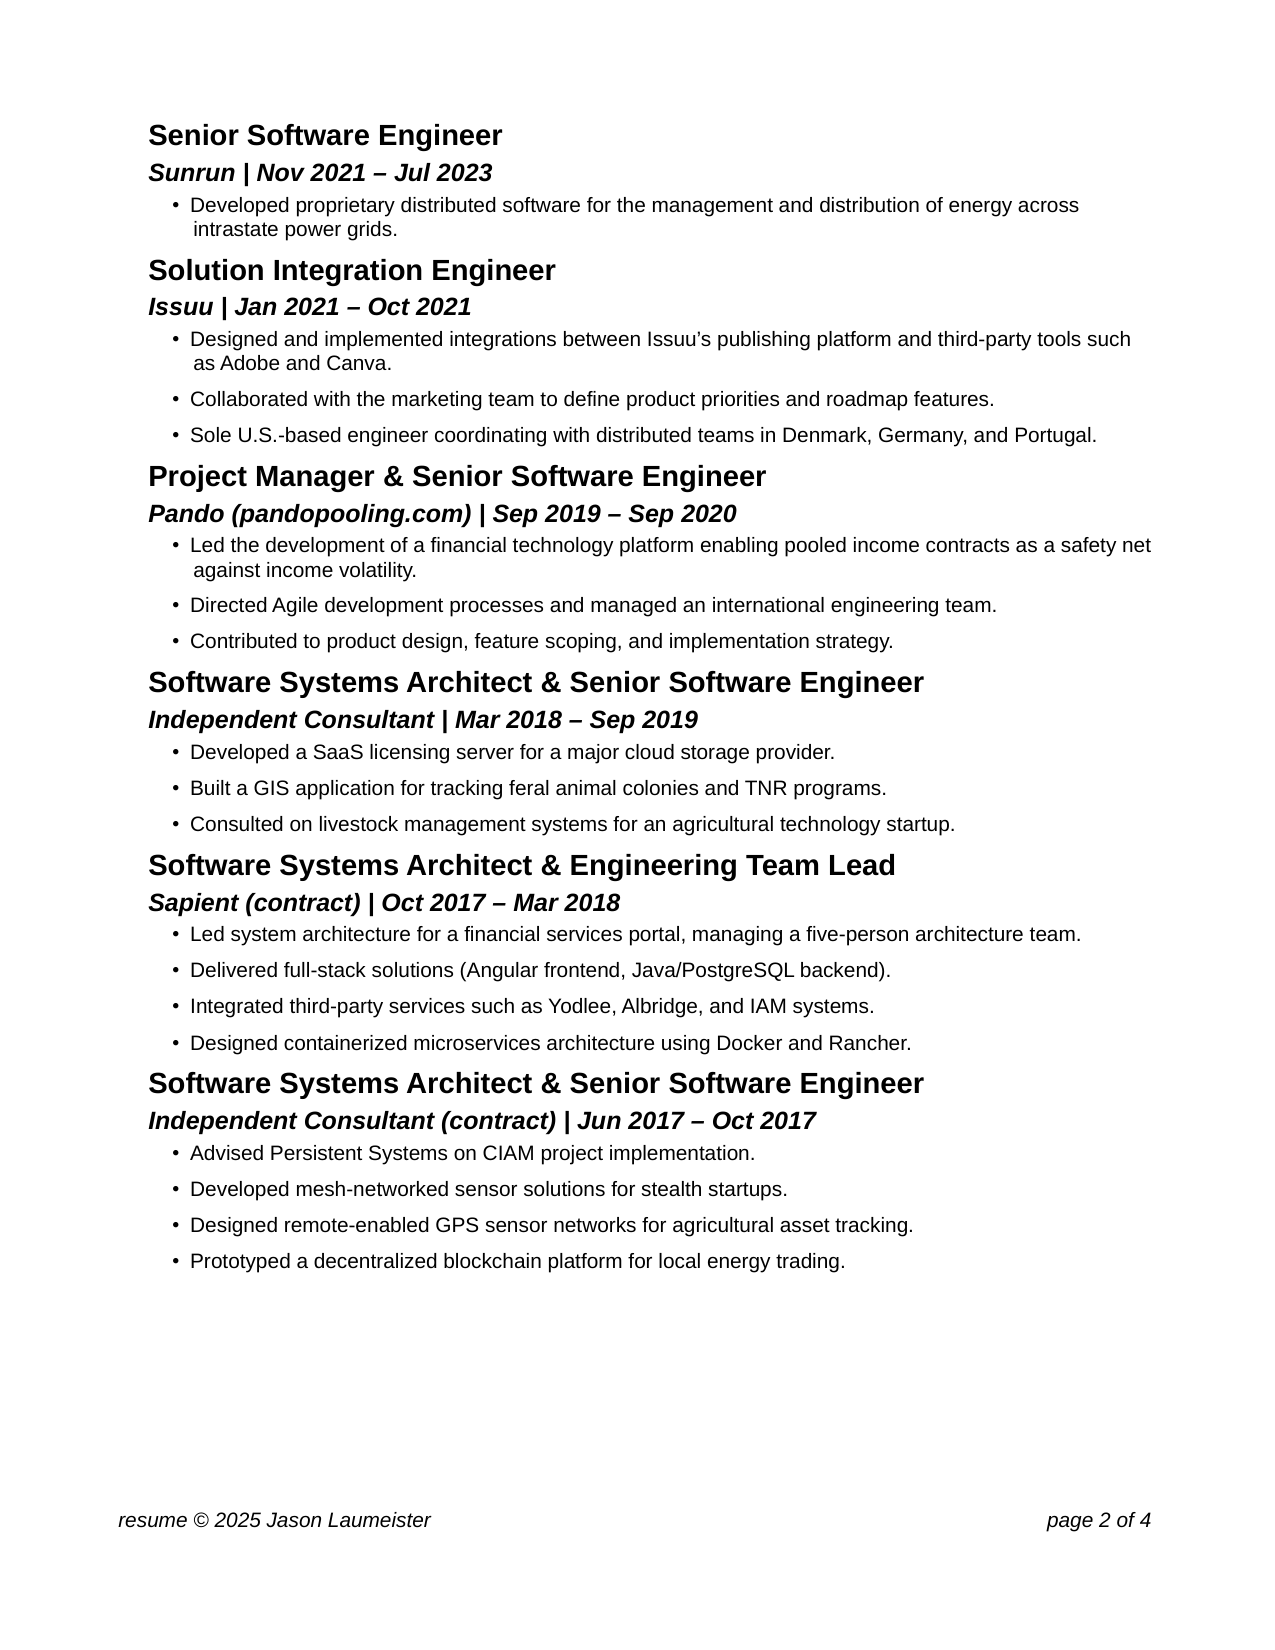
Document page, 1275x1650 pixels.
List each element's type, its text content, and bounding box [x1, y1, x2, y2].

list Developed proprietary distributed software for the management and distribution of energy across intrastate power grids. [172, 192, 1157, 241]
subtitle Project Manager & Senior Software Engineer [148, 459, 1157, 492]
list Led the development of a financial technology platform enabling pooled income contracts as a safety net against income volatility. [172, 533, 1157, 581]
subtitle Issuu | Jan 2021 – Oct 2021 [148, 292, 1157, 321]
subtitle Sunrun | Nov 2021 – Jul 2023 [148, 158, 1157, 186]
list Designed remote-enabled GPS sensor networks for agricultural asset tracking. [172, 1213, 1157, 1237]
list Prototyped a decentralized blockchain platform for local energy trading. [172, 1249, 1157, 1273]
list Advised Persistent Systems on CIAM project implementation. [172, 1141, 1157, 1165]
subtitle Independent Consultant (contract) | Jun 2017 – Oct 2017 [148, 1106, 1157, 1135]
list Built a GIS application for tracking feral animal colonies and TNR programs. [172, 776, 1157, 800]
subtitle Solution Integration Engineer [148, 252, 1157, 286]
list Directed Agile development processes and managed an international engineering team. [172, 593, 1157, 617]
subtitle Independent Consultant | Mar 2018 – Sep 2019 [148, 705, 1157, 734]
list Designed containerized microservices architecture using Docker and Rancher. [172, 1030, 1157, 1054]
list Consulted on livestock management systems for an agricultural technology startup. [172, 812, 1157, 836]
list Designed and implemented integrations between Issuu’s publishing platform and third-party tools such as Adobe and Canva. [172, 327, 1157, 375]
list Developed a SaaS licensing server for a major cloud storage provider. [172, 740, 1157, 764]
subtitle Software Systems Architect & Senior Software Engineer [148, 665, 1157, 699]
subtitle Sapient (contract) | Oct 2017 – Mar 2018 [148, 887, 1157, 916]
subtitle Pando (pandopooling.com) | Sep 2019 – Sep 2020 [148, 498, 1157, 527]
list Led system architecture for a financial services portal, managing a five-person architecture team. [172, 922, 1157, 946]
subtitle Senior Software Engineer [148, 118, 1157, 152]
subtitle Software Systems Architect & Senior Software Engineer [148, 1066, 1157, 1100]
list Contributed to product design, feature scoping, and implementation strategy. [172, 629, 1157, 653]
list Collaborated with the marketing team to define product priorities and roadmap features. [172, 387, 1157, 411]
list Sole U.S.-based engineer coordinating with distributed teams in Denmark, Germany, and Portugal. [172, 423, 1157, 447]
list Integrated third-party services such as Yodlee, Albridge, and IAM systems. [172, 994, 1157, 1018]
list Developed mesh-networked sensor solutions for stealth startups. [172, 1177, 1157, 1201]
subtitle Software Systems Architect & Engineering Team Lead [148, 848, 1157, 881]
list Delivered full-stack solutions (Angular frontend, Java/PostgreSQL backend). [172, 958, 1157, 982]
